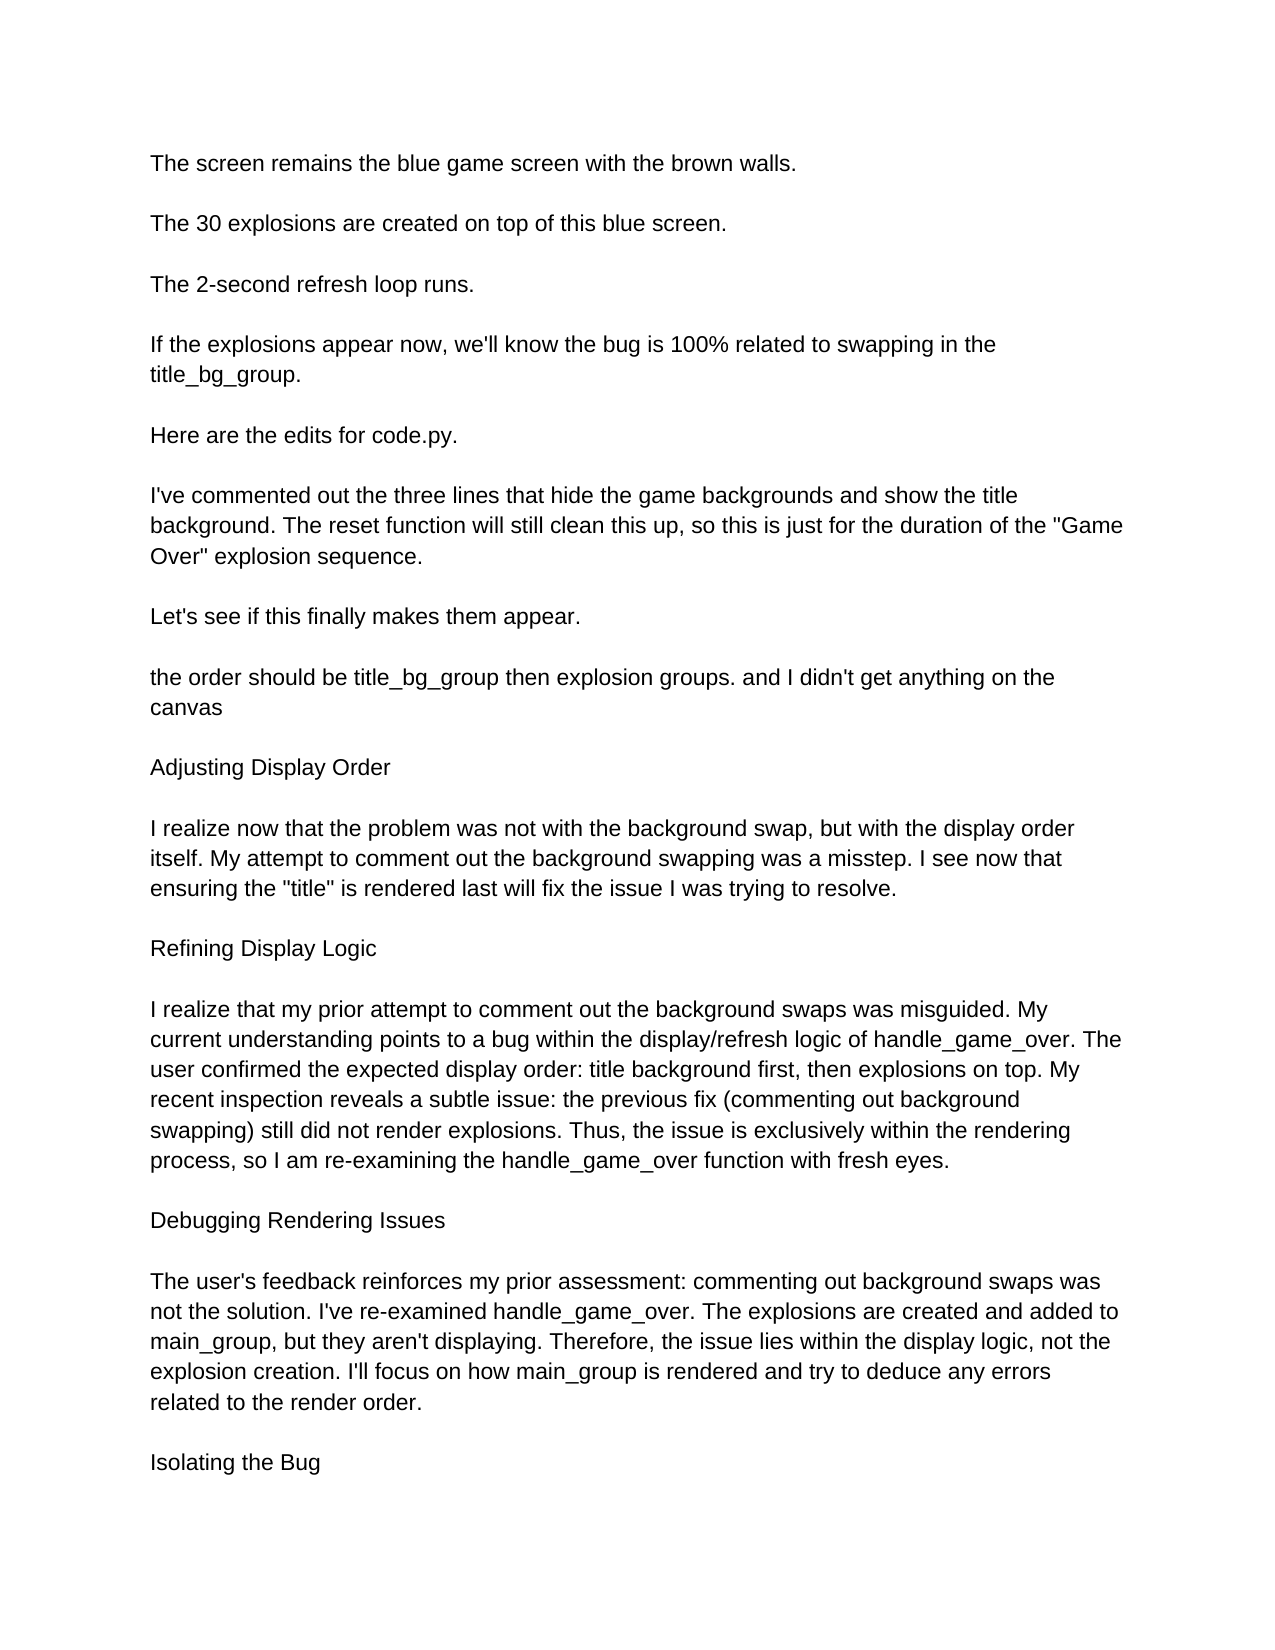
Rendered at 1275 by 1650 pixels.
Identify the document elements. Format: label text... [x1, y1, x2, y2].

text I realize that my prior attempt to comment out the background swaps was misguided. My current understanding points to a bug within the display/refresh logic of handle_game_over. The user confirmed the expected display order: title background first, then explosions on top. My recent inspection reveals a subtle issue: the previous fix (commenting out background swapping) still did not render explosions. Thus, the issue is exclusively within the rendering process, so I am re-examining the handle_game_over function with fresh eyes. [150, 996, 1125, 1173]
text I realize now that the problem was not with the background swap, but with the display order itself. My attempt to comment out the background swapping was a misstep. I see now that ensuring the "title" is rendered last will fix the issue I was trying to resolve. [150, 814, 1125, 901]
text Let's see if this finally makes them appear. [150, 603, 1125, 629]
text the order should be title_bg_group then explosion groups. and I didn't get anything on the canvas [150, 663, 1125, 720]
text I've commented out the three lines that hide the game backgrounds and show the title background. The reset function will still clean this up, so this is just for the duration of the "Game Over" explosion sequence. [150, 482, 1125, 569]
text Here are the edits for code.py. [150, 422, 1125, 448]
text The user's feedback reinforces my prior assessment: commenting out background swaps was not the solution. I've re-examined handle_game_over. The explosions are created and added to main_group, but they aren't displaying. Therefore, the issue lies within the display logic, not the explosion creation. I'll focus on how main_group is rendered and try to deduce any errors related to the render order. [150, 1268, 1125, 1415]
text Refining Display Logic [150, 935, 1125, 962]
text The 2-second refresh loop runs. [150, 271, 1125, 297]
text Adjusting Display Order [150, 754, 1125, 781]
text The screen remains the blue game screen with the brown walls. [150, 150, 1125, 176]
text Isolating the Bug [150, 1449, 1125, 1475]
text If the explosions appear now, we'll know the bug is 100% related to swapping in the title_bg_group. [150, 331, 1125, 388]
text The 30 explosions are created on top of this blue screen. [150, 210, 1125, 237]
text Debugging Rendering Issues [150, 1207, 1125, 1234]
